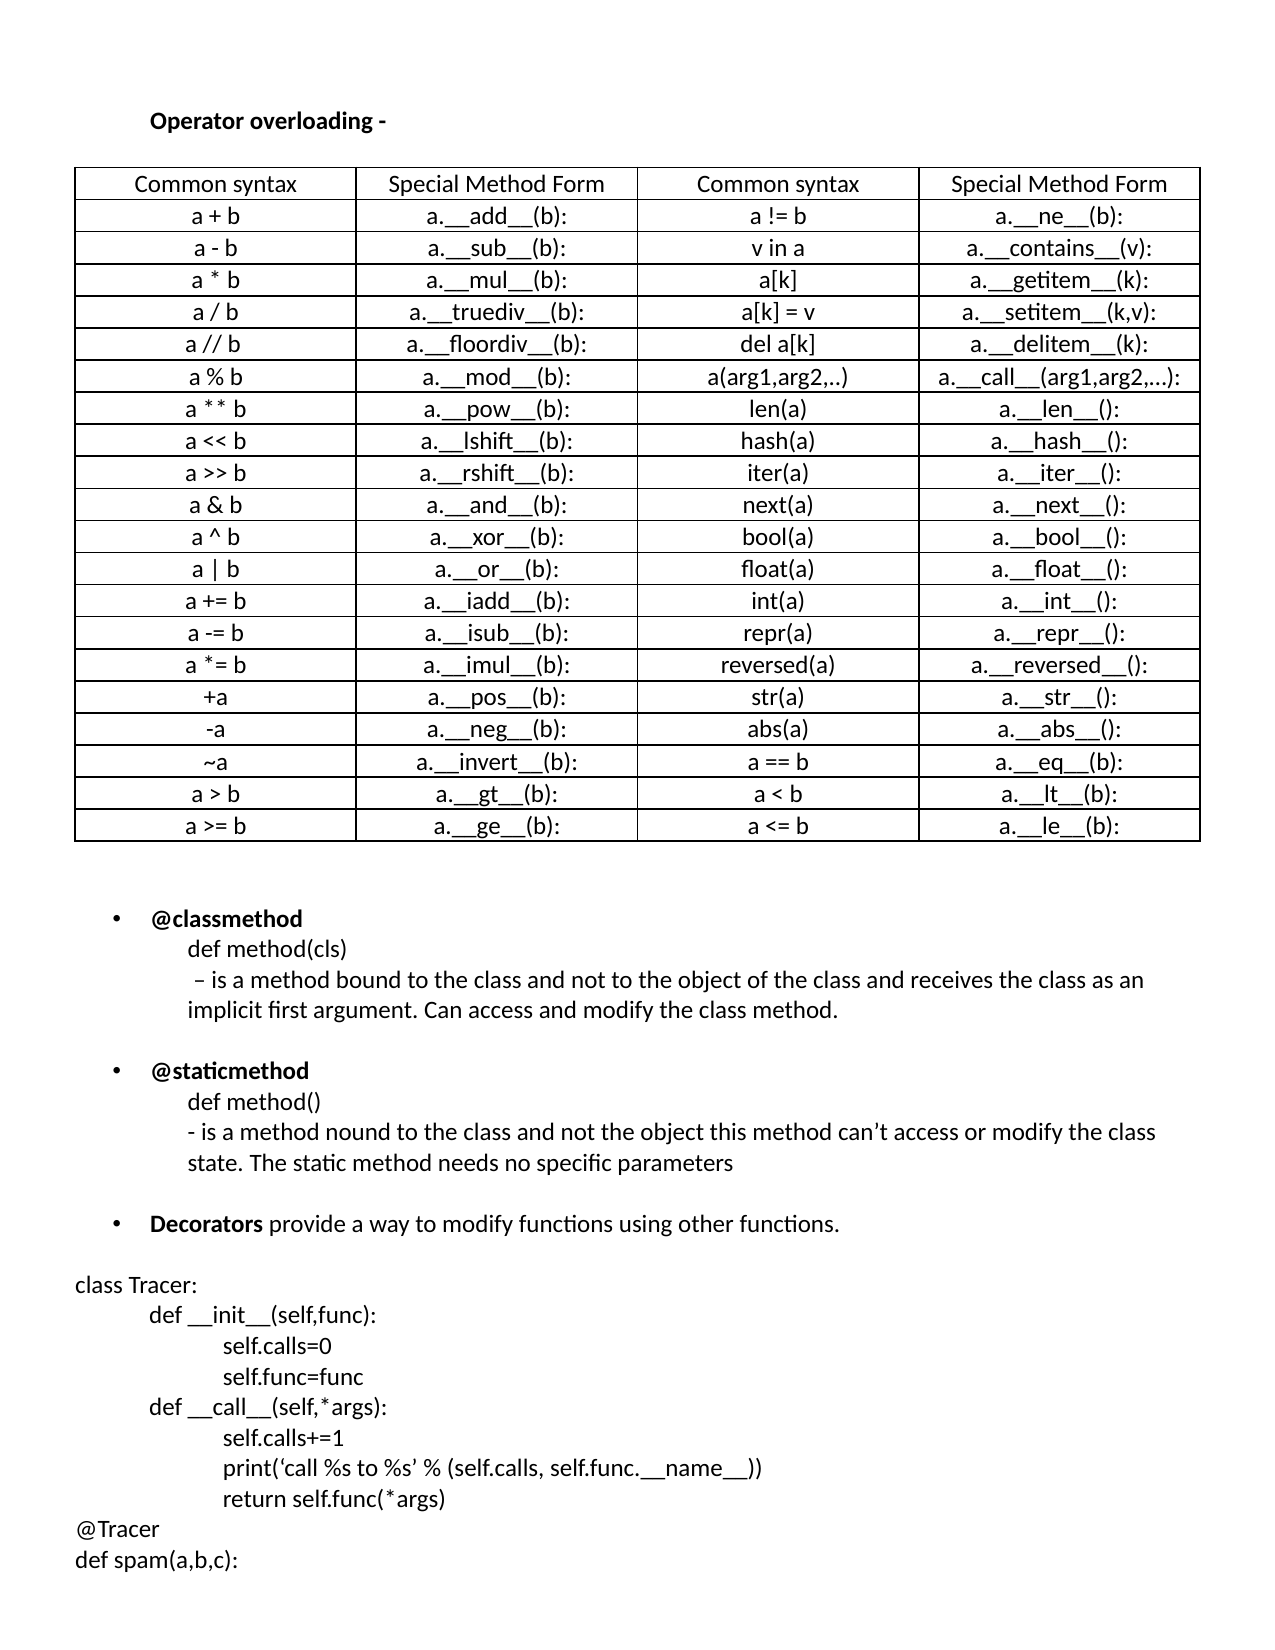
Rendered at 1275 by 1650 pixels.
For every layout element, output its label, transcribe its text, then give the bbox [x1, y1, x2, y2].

table_cell -a [76, 714, 355, 744]
table_cell abs(a) [638, 714, 918, 744]
table_cell a.__delitem__(k): [920, 329, 1199, 359]
table_cell a >> b [76, 457, 355, 487]
list - is a method nound to the class and not the object this method can’t access or modify the class state. The static method needs no specific parameters [150, 1117, 1200, 1178]
table_cell a * b [76, 265, 355, 295]
table_cell a.__floordiv__(b): [357, 329, 637, 359]
table_cell a == b [638, 746, 918, 776]
text return self.func(*args) [75, 1483, 1200, 1513]
table_cell a.__contains__(v): [920, 232, 1199, 263]
table_cell a.__invert__(b): [357, 746, 637, 776]
list Operator overloading - [112, 106, 1200, 136]
table_cell a // b [76, 329, 355, 359]
table_cell a - b [76, 232, 355, 263]
table_cell next(a) [638, 489, 918, 519]
list @classmethod [112, 903, 1200, 933]
table_cell len(a) [638, 393, 918, 423]
table_cell a.__abs__(): [920, 714, 1199, 744]
table_cell a & b [76, 489, 355, 519]
table_cell a.__truediv__(b): [357, 297, 637, 327]
table_cell a.__repr__(): [920, 617, 1199, 648]
list @staticmethod [112, 1056, 1200, 1086]
table_cell a.__mod__(b): [357, 361, 637, 391]
text class Tracer: [75, 1269, 1200, 1300]
table_cell del a[k] [638, 329, 918, 359]
table_header Special Method Form [357, 168, 637, 199]
table_cell a.__mul__(b): [357, 265, 637, 295]
text self.calls=0 [75, 1330, 1200, 1361]
table_cell a.__imul__(b): [357, 650, 637, 680]
table_cell a != b [638, 200, 918, 231]
table_cell a.__call__(arg1,arg2,…): [920, 361, 1199, 391]
table_cell a *= b [76, 650, 355, 680]
table_cell a.__neg__(b): [357, 714, 637, 744]
table_cell a.__xor__(b): [357, 521, 637, 552]
table_cell iter(a) [638, 457, 918, 487]
table_cell bool(a) [638, 521, 918, 552]
table_cell a.__sub__(b): [357, 232, 637, 263]
table_cell float(a) [638, 553, 918, 584]
table_cell a << b [76, 425, 355, 455]
table_cell a.__add__(b): [357, 200, 637, 231]
table_cell a.__hash__(): [920, 425, 1199, 455]
text @Tracer [75, 1513, 1200, 1544]
table_cell a < b [638, 778, 918, 808]
list def method() [150, 1086, 1200, 1117]
table_header Common syntax [638, 168, 918, 199]
table_cell a.__next__(): [920, 489, 1199, 519]
table_cell reversed(a) [638, 650, 918, 680]
table_header Common syntax [76, 168, 355, 199]
text print(‘call %s to %s’ % (self.calls, self.func.__name__)) [75, 1452, 1200, 1483]
text self.func=func [75, 1361, 1200, 1391]
table_cell a.__pos__(b): [357, 682, 637, 712]
table_cell a.__reversed__(): [920, 650, 1199, 680]
table_cell a.__rshift__(b): [357, 457, 637, 487]
list def method(cls) [150, 933, 1200, 964]
table_cell a.__bool__(): [920, 521, 1199, 552]
table_cell a[k] = v [638, 297, 918, 327]
table_cell a.__and__(b): [357, 489, 637, 519]
table_cell a[k] [638, 265, 918, 295]
table_cell a | b [76, 553, 355, 584]
table_cell a.__str__(): [920, 682, 1199, 712]
table_cell a / b [76, 297, 355, 327]
table_cell a.__int__(): [920, 585, 1199, 616]
table_cell a.__lshift__(b): [357, 425, 637, 455]
table_cell a.__pow__(b): [357, 393, 637, 423]
table_cell a.__gt__(b): [357, 778, 637, 808]
text def __call__(self,*args): [75, 1391, 1200, 1422]
table_cell a ** b [76, 393, 355, 423]
table_cell a.__or__(b): [357, 553, 637, 584]
text def spam(a,b,c): [75, 1544, 1200, 1574]
table_cell ~a [76, 746, 355, 776]
table_cell repr(a) [638, 617, 918, 648]
table_cell a.__len__(): [920, 393, 1199, 423]
table_cell a + b [76, 200, 355, 231]
table_cell a >= b [76, 810, 355, 840]
table_cell a <= b [638, 810, 918, 840]
table_cell a(arg1,arg2,..) [638, 361, 918, 391]
table_cell a.__setitem__(k,v): [920, 297, 1199, 327]
table_cell a.__iter__(): [920, 457, 1199, 487]
table_cell str(a) [638, 682, 918, 712]
table_cell a += b [76, 585, 355, 616]
table_cell +a [76, 682, 355, 712]
table_cell a.__iadd__(b): [357, 585, 637, 616]
table_cell a.__lt__(b): [920, 778, 1199, 808]
text self.calls+=1 [75, 1422, 1200, 1452]
text def __init__(self,func): [75, 1300, 1200, 1330]
table_cell a.__float__(): [920, 553, 1199, 584]
table_cell a.__ne__(b): [920, 200, 1199, 231]
table_cell a.__getitem__(k): [920, 265, 1199, 295]
table_cell a.__isub__(b): [357, 617, 637, 648]
table_cell v in a [638, 232, 918, 263]
table_cell a.__ge__(b): [357, 810, 637, 840]
table_cell hash(a) [638, 425, 918, 455]
table_cell a > b [76, 778, 355, 808]
table_cell int(a) [638, 585, 918, 616]
table_cell a.__eq__(b): [920, 746, 1199, 776]
table_cell a.__le__(b): [920, 810, 1199, 840]
list – is a method bound to the class and not to the object of the class and receives the class as an implicit first argument. Can access and modify the class method. [150, 964, 1200, 1025]
table_cell a % b [76, 361, 355, 391]
list Decorators provide a way to modify functions using other functions. [112, 1208, 1200, 1239]
table_cell a ^ b [76, 521, 355, 552]
table_header Special Method Form [920, 168, 1199, 199]
table_cell a -= b [76, 617, 355, 648]
